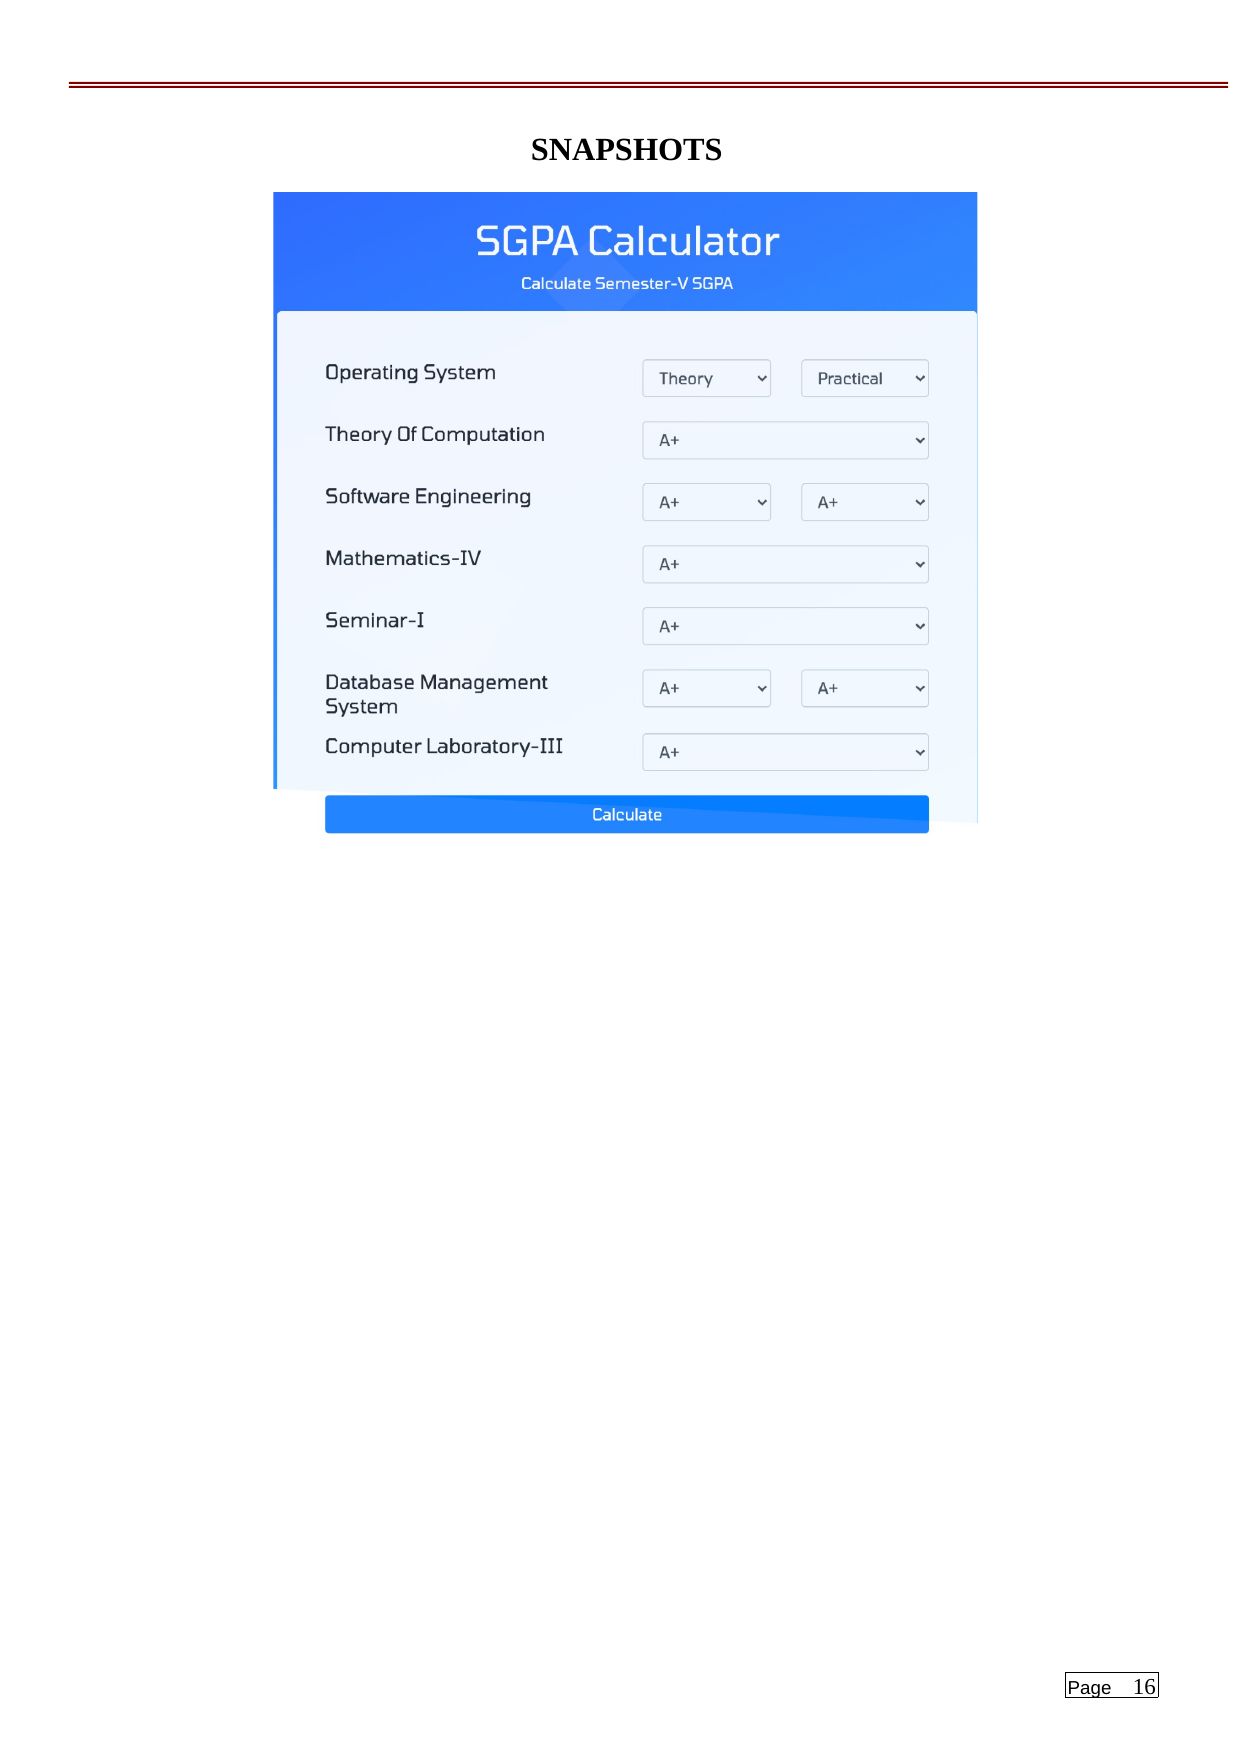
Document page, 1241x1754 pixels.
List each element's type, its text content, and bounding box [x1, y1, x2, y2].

picture [273, 192, 978, 847]
subtitle SNAPSHOTS [92, 131, 1161, 168]
